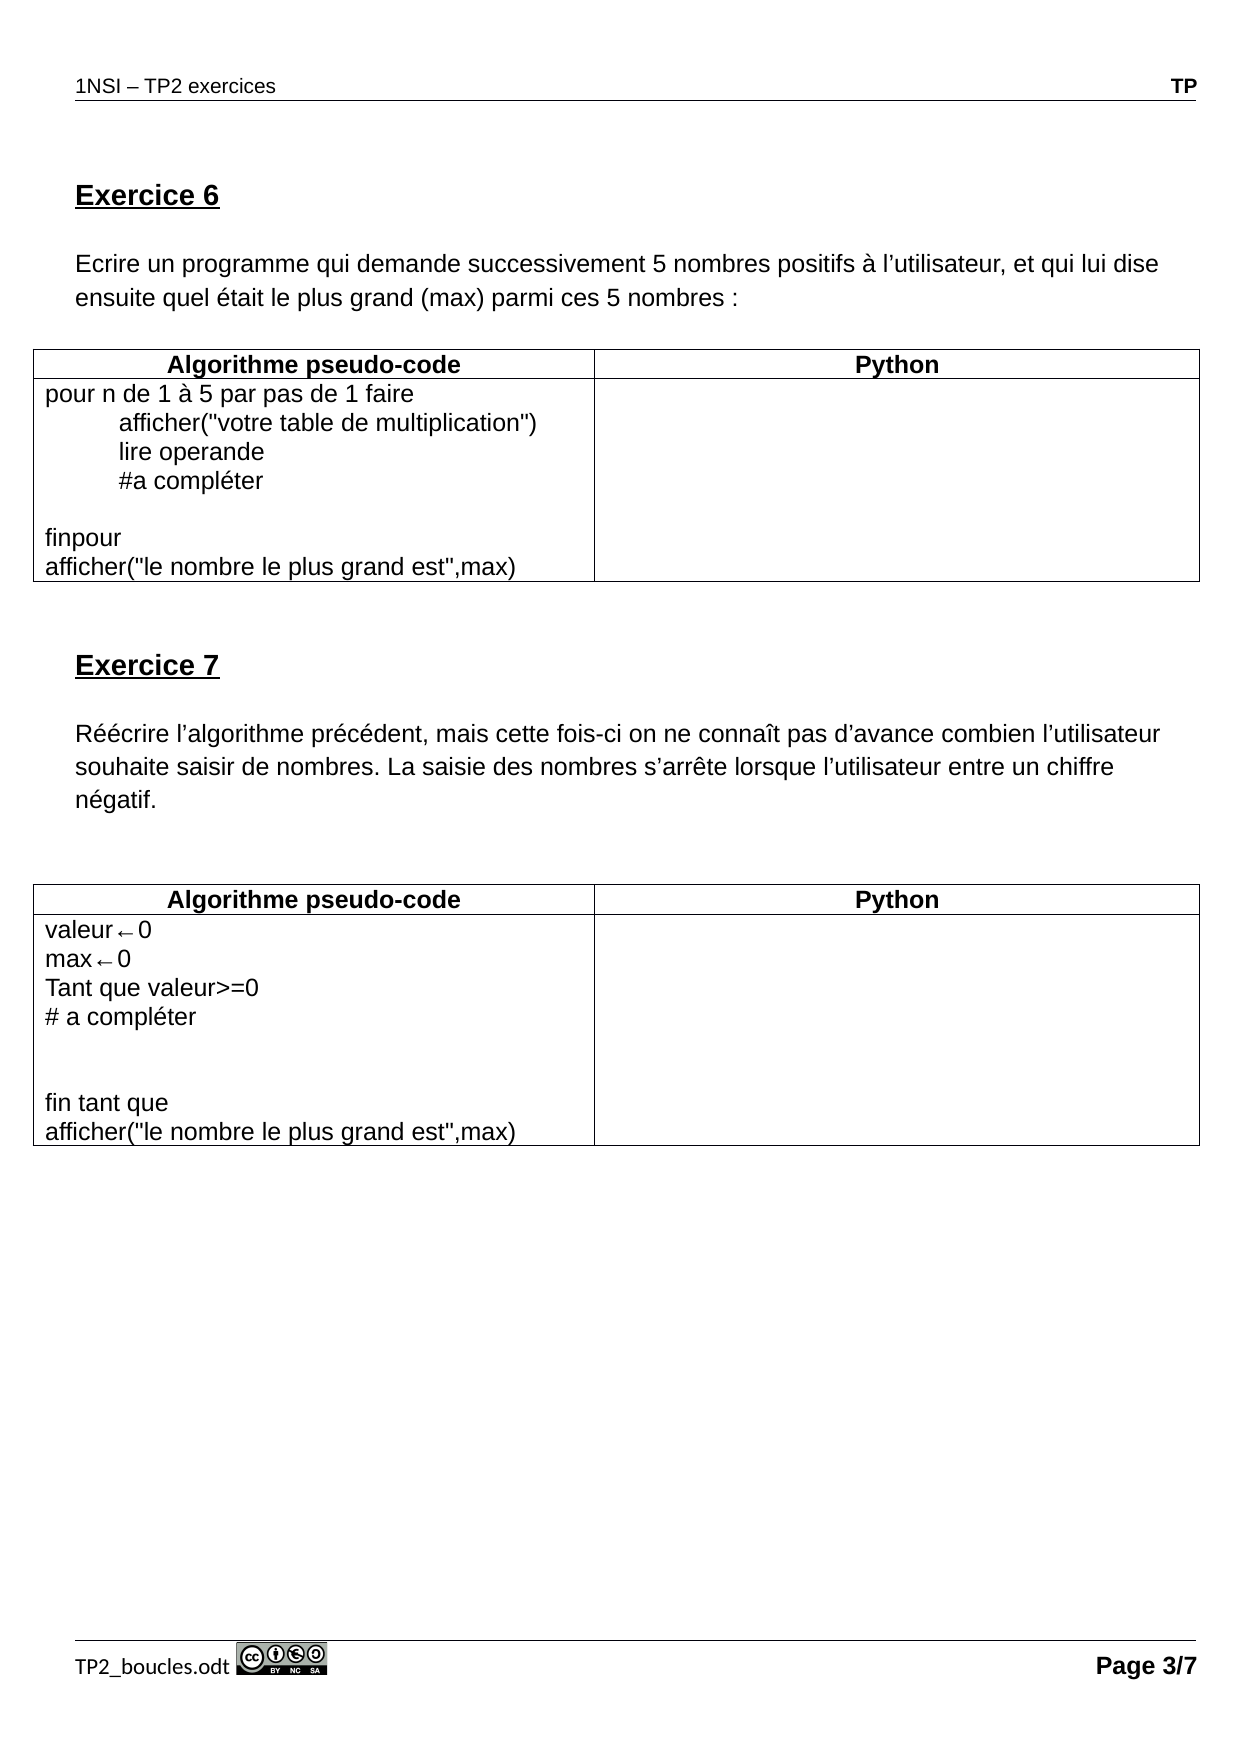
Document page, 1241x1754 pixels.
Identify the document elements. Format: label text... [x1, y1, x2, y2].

table_cell valeur←0 max←0 Tant que valeur>=0 # a compléter fin tant que afficher("le nombre le plus grand est",max) [34, 915, 594, 1145]
table_header Python [595, 885, 1199, 914]
table_cell pour n de 1 à 5 par pas de 1 faire afficher("votre table de multiplication") lire operande #a compléter finpour afficher("le nombre le plus grand est",max) [34, 379, 594, 581]
picture [236, 1642, 328, 1675]
text Exercice 7 [75, 648, 1196, 681]
table_header Algorithme pseudo-code [34, 350, 594, 378]
text Ecrire un programme qui demande successivement 5 nombres positifs à l’utilisateur, et qui lui dise ensuite quel était le plus grand (max) parmi ces 5 nombres : [75, 249, 1196, 311]
text Exercice 6 [75, 178, 1196, 211]
table_cell [595, 915, 1199, 1145]
table_cell [595, 379, 1199, 581]
table_header Algorithme pseudo-code [34, 885, 594, 914]
text Réécrire l’algorithme précédent, mais cette fois-ci on ne connaît pas d’avance combien l’utilisateur souhaite saisir de nombres. La saisie des nombres s’arrête lorsque l’utilisateur entre un chiffre négatif. [75, 719, 1196, 814]
table_header Python [595, 350, 1199, 378]
